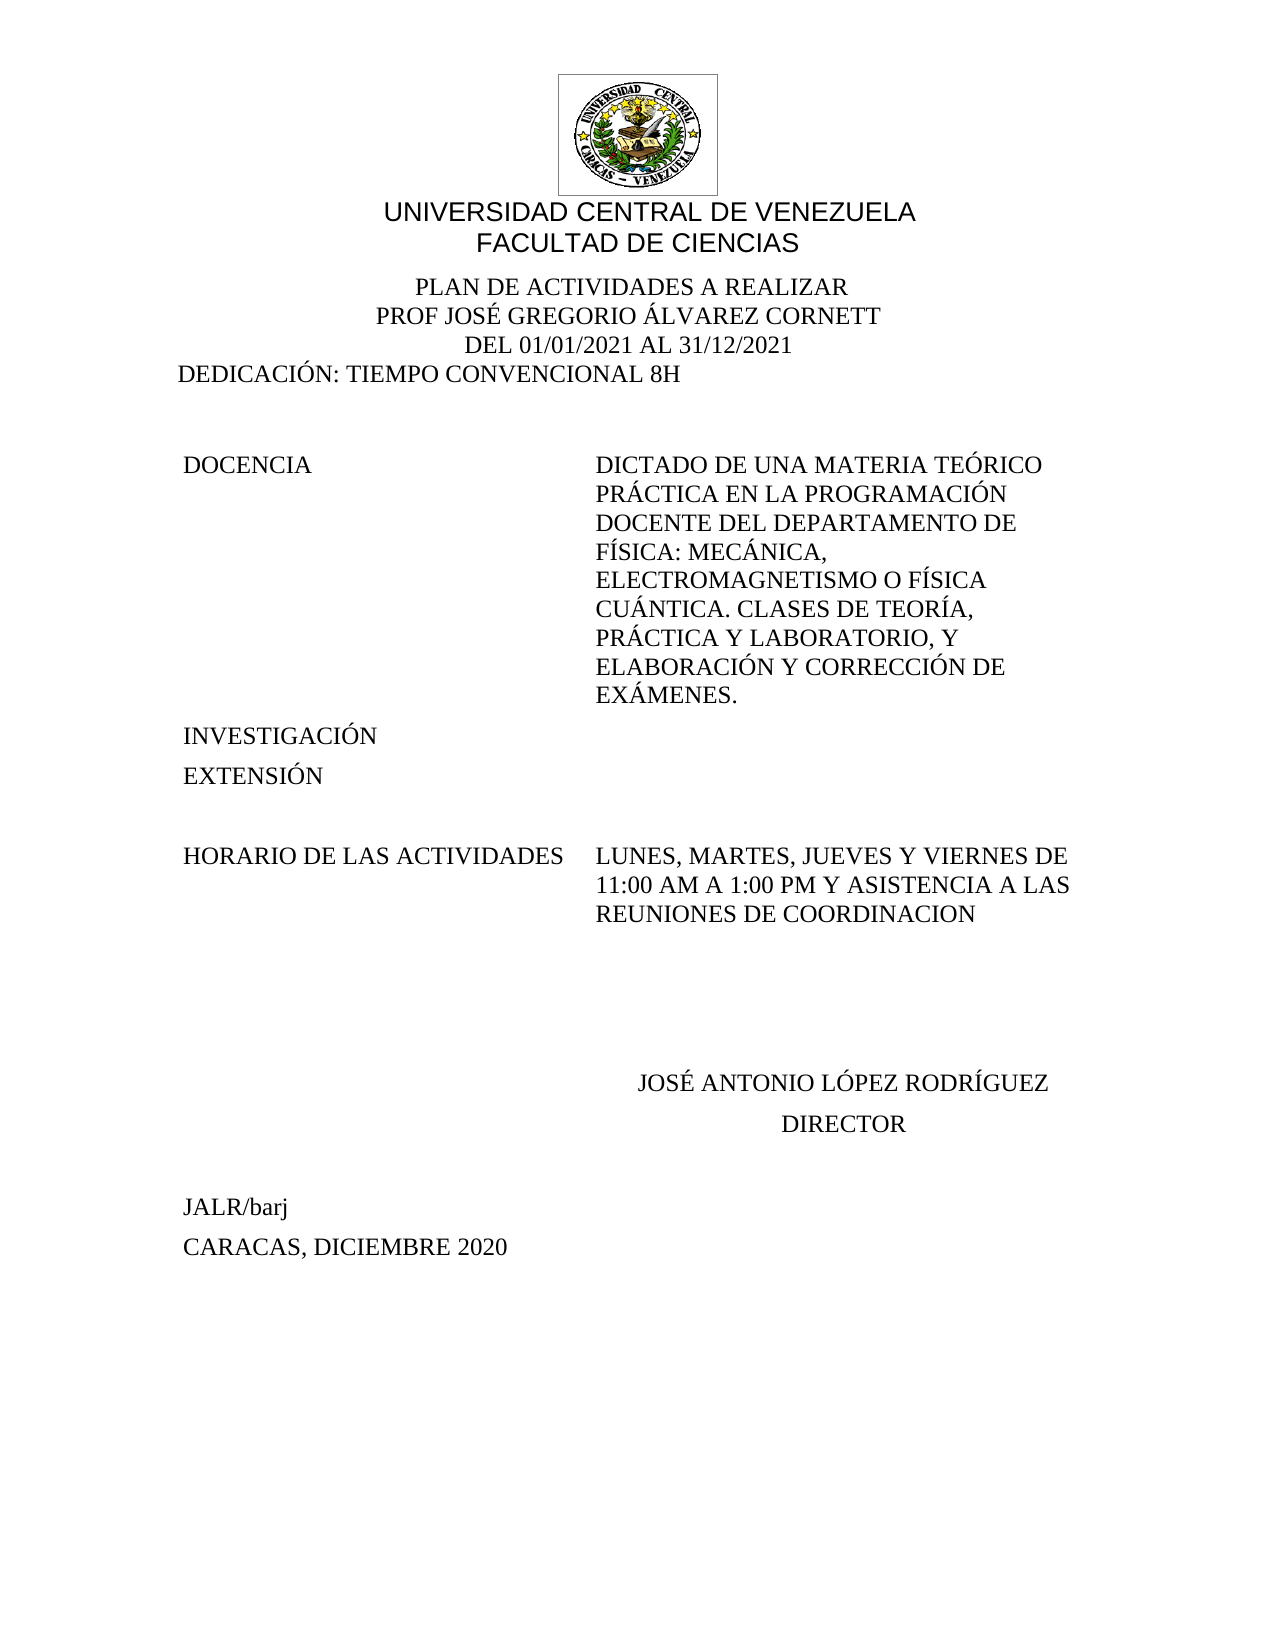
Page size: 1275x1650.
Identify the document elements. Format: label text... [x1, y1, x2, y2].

table_cell [590, 755, 1097, 796]
text PROF José Gregorio Álvarez Cornett [177, 301, 1086, 330]
text PLAN DE ACTIVIDADES A REALIZAR [177, 272, 1086, 301]
table_header JOSÉ ANTONIO LÓPEZ RODRÍGUEZ [590, 1020, 1097, 1103]
table_header DOCENCIA [177, 445, 590, 715]
table_cell investigación [177, 715, 590, 755]
table_header [177, 1020, 590, 1103]
table_header DICTADO DE UNA MATERIA TEÓRICO PRÁCTICA EN LA PROGRAMACIÓN DOCENTE DEL DEPARTAMENTO DE FÍSICA: MECÁNICA, ELECTROMAGNETISMO O FÍSICA CUÁNTICA. CLASES DE TEORÍA, PRÁCTICA Y LABORATORIO, Y ELABORACIÓN Y CORRECCIÓN DE EXÁMENES. [590, 445, 1097, 715]
table_cell JALR/barj [177, 1186, 590, 1226]
table_cell DIRECTOR [590, 1103, 1097, 1186]
text dedicación: Tiempo Convencional 8H [177, 359, 1086, 387]
table_cell HORARIO DE LAS ACTIVIDADES [177, 836, 590, 933]
table_cell extensión [177, 755, 590, 796]
table_cell [590, 715, 1097, 755]
table_cell [590, 1226, 1097, 1267]
table_cell LUNES, MARTES, JUEVES Y VIERNES DE 11:00 AM A 1:00 PM Y ASISTENCIA A LAS REUNIONES DE COORDINACION [590, 836, 1097, 933]
table_cell [177, 796, 590, 836]
text DEL 01/01/2021 al 31/12/2021 [177, 330, 1086, 359]
table_cell [590, 796, 1097, 836]
table_cell CARACAS, DICIEMBRE 2020 [177, 1226, 590, 1267]
table_cell [590, 1186, 1097, 1226]
table_cell [177, 1103, 590, 1186]
